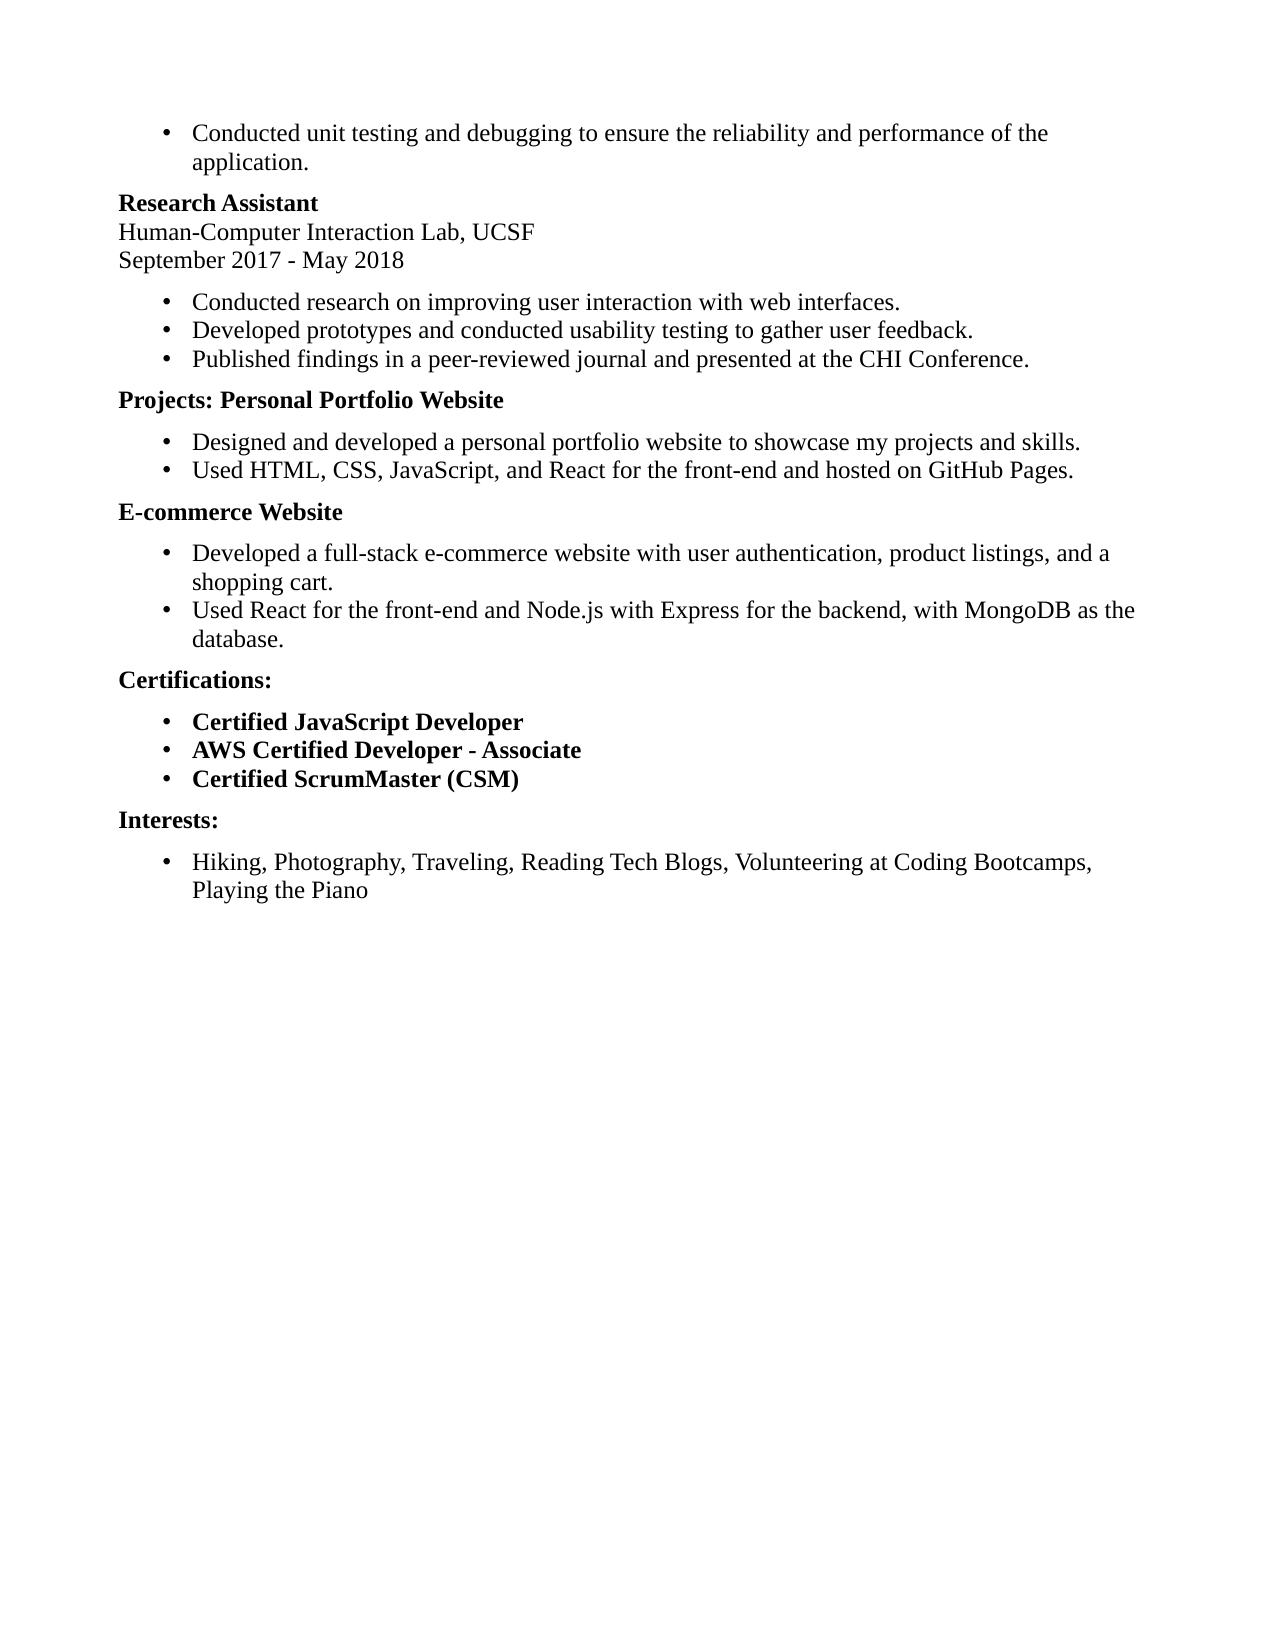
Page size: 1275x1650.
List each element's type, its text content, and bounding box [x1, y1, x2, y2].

text Certifications: [118, 666, 1157, 694]
text Projects: Personal Portfolio Website [118, 386, 1157, 414]
list Certified JavaScript Developer [162, 707, 1157, 736]
list Developed prototypes and conducted usability testing to gather user feedback. [162, 316, 1157, 344]
list Designed and developed a personal portfolio website to showcase my projects and skills. [162, 427, 1157, 456]
list Used HTML, CSS, JavaScript, and React for the front-end and hosted on GitHub Pages. [162, 456, 1157, 484]
list Used React for the front-end and Node.js with Express for the backend, with MongoDB as the database. [162, 596, 1157, 653]
text Interests: [118, 806, 1157, 834]
list Hiking, Photography, Traveling, Reading Tech Blogs, Volunteering at Coding Bootcamps, Playing the Piano [162, 847, 1157, 904]
text Research Assistant Human-Computer Interaction Lab, UCSF September 2017 - May 2018 [118, 188, 1157, 274]
list Conducted research on improving user interaction with web interfaces. [162, 287, 1157, 316]
list Developed a full-stack e-commerce website with user authentication, product listings, and a shopping cart. [162, 538, 1157, 596]
text E-commerce Website [118, 497, 1157, 526]
list Published findings in a peer-reviewed journal and presented at the CHI Conference. [162, 344, 1157, 373]
list Certified ScrumMaster (CSM) [162, 764, 1157, 793]
list AWS Certified Developer - Associate [162, 736, 1157, 764]
list Conducted unit testing and debugging to ensure the reliability and performance of the application. [162, 118, 1157, 176]
